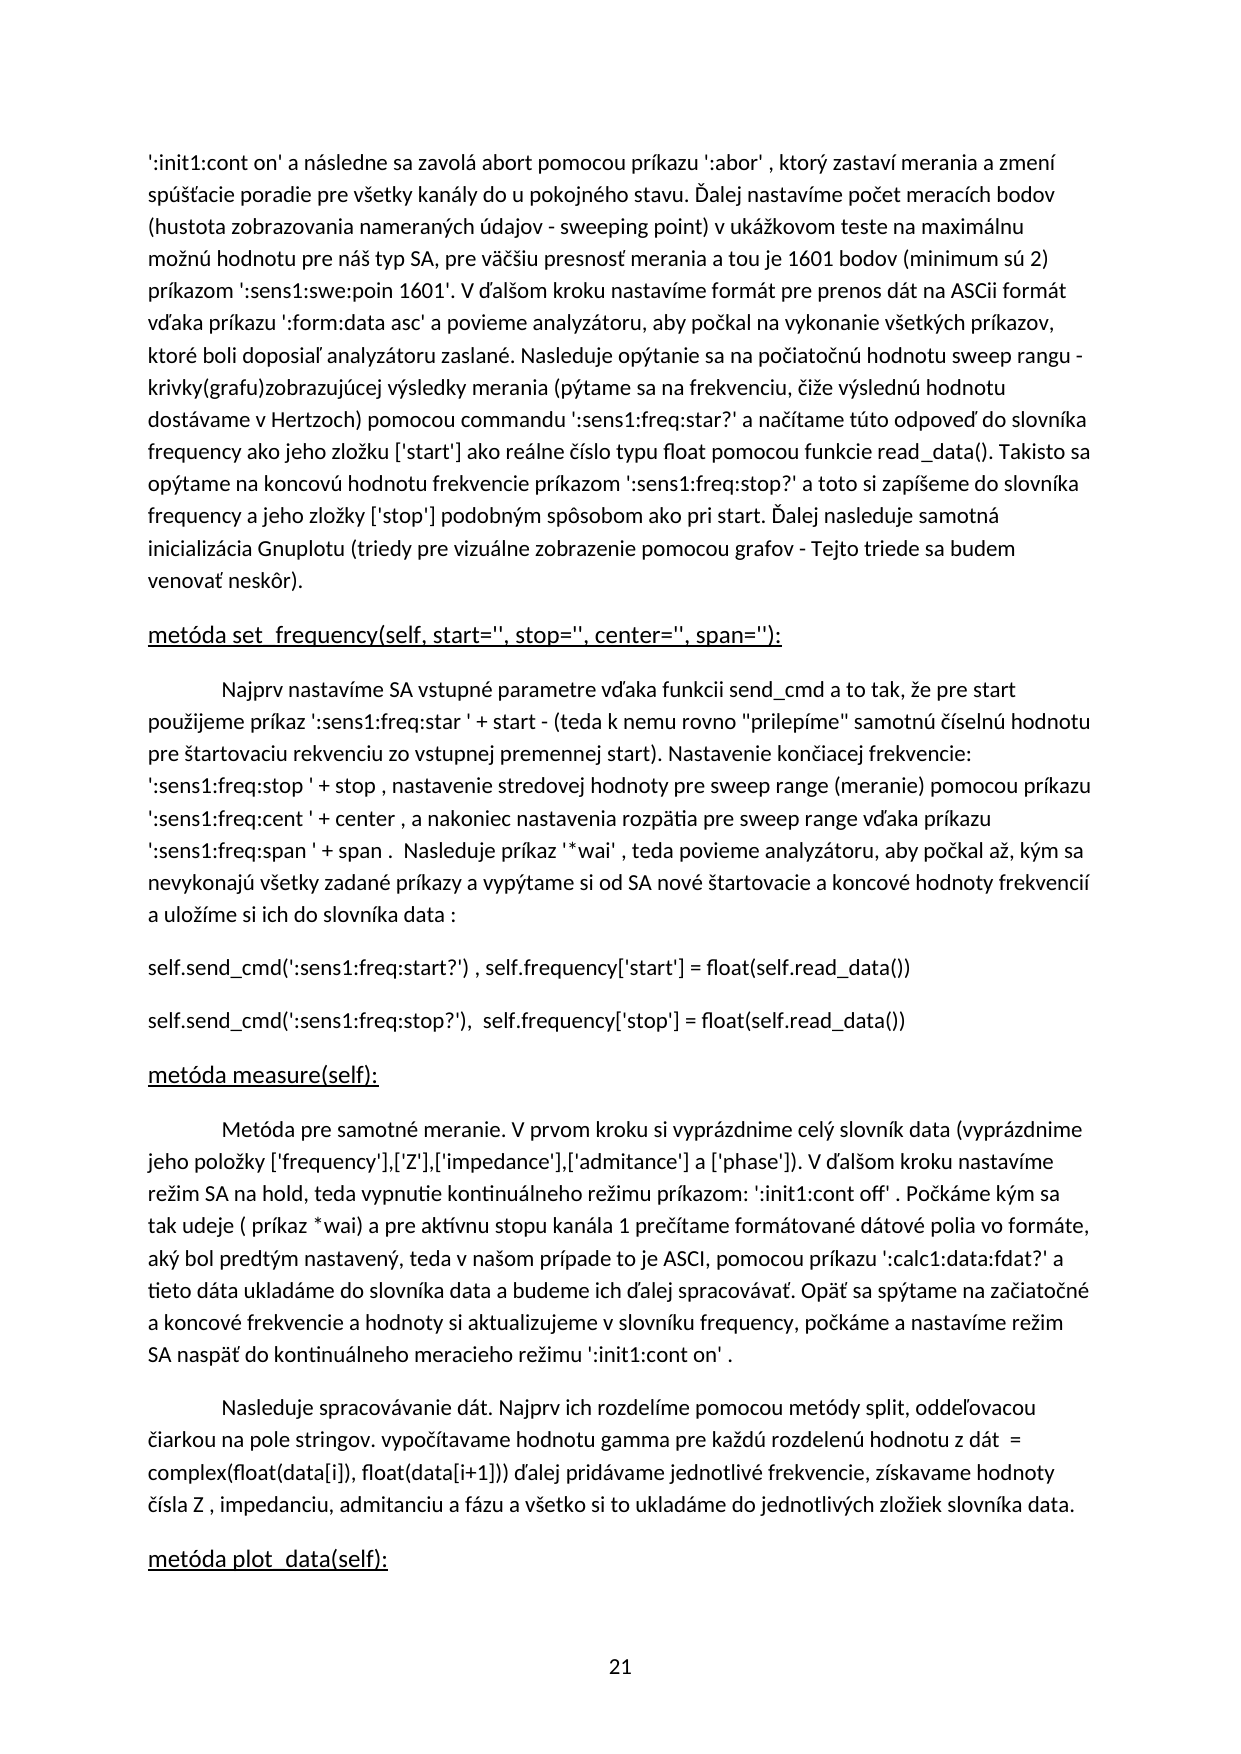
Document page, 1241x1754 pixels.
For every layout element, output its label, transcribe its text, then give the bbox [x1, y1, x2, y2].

text self.send_cmd(':sens1:freq:stop?'), self.frequency['stop'] = float(self.read_data()) [148, 1006, 1093, 1034]
text metóda measure(self): [148, 1059, 1093, 1090]
text self.send_cmd(':sens1:freq:start?') , self.frequency['start'] = float(self.read_data()) [148, 953, 1093, 981]
text metóda plot_data(self): [148, 1543, 1093, 1573]
text metóda set_frequency(self, start='', stop='', center='', span=''): [148, 619, 1093, 649]
text Nasleduje spracovávanie dát. Najprv ich rozdelíme pomocou metódy split, oddeľovacou čiarkou na pole stringov. vypočítavame hodnotu gamma pre každú rozdelenú hodnotu z dát = complex(float(data[i]), float(data[i+1])) ďalej pridávame jednotlivé frekvencie, získavame hodnoty čísla Z , impedanciu, admitanciu a fázu a všetko si to ukladáme do jednotlivých zložiek slovníka data. [148, 1393, 1093, 1518]
text Metóda pre samotné meranie. V prvom kroku si vyprázdnime celý slovník data (vyprázdnime jeho položky ['frequency'],['Z'],['impedance'],['admitance'] a ['phase']). V ďalšom kroku nastavíme režim SA na hold, teda vypnutie kontinuálneho režimu príkazom: ':init1:cont off' . Počkáme kým sa tak udeje ( príkaz *wai) a pre aktívnu stopu kanála 1 prečítame formátované dátové polia vo formáte, aký bol predtým nastavený, teda v našom prípade to je ASCI, pomocou príkazu ':calc1:data:fdat?' a tieto dáta ukladáme do slovníka data a budeme ich ďalej spracovávať. Opäť sa spýtame na začiatočné a koncové frekvencie a hodnoty si aktualizujeme v slovníku frequency, počkáme a nastavíme režim SA naspäť do kontinuálneho meracieho režimu ':init1:cont on' . [148, 1115, 1093, 1368]
text ':init1:cont on' a následne sa zavolá abort pomocou príkazu ':abor' , ktorý zastaví merania a zmení spúšťacie poradie pre všetky kanály do u pokojného stavu. Ďalej nastavíme počet meracích bodov (hustota zobrazovania nameraných údajov - sweeping point) v ukážkovom teste na maximálnu možnú hodnotu pre náš typ SA, pre väčšiu presnosť merania a tou je 1601 bodov (minimum sú 2) príkazom ':sens1:swe:poin 1601'. V ďalšom kroku nastavíme formát pre prenos dát na ASCii formát vďaka príkazu ':form:data asc' a povieme analyzátoru, aby počkal na vykonanie všetkých príkazov, ktoré boli doposiaľ analyzátoru zaslané. Nasleduje opýtanie sa na počiatočnú hodnotu sweep rangu - krivky(grafu)zobrazujúcej výsledky merania (pýtame sa na frekvenciu, čiže výslednú hodnotu dostávame v Hertzoch) pomocou commandu ':sens1:freq:star?' a načítame túto odpoveď do slovníka frequency ako jeho zložku ['start'] ako reálne číslo typu float pomocou funkcie read_data(). Takisto sa opýtame na koncovú hodnotu frekvencie príkazom ':sens1:freq:stop?' a toto si zapíšeme do slovníka frequency a jeho zložky ['stop'] podobným spôsobom ako pri start. Ďalej nasleduje samotná inicializácia Gnuplotu (triedy pre vizuálne zobrazenie pomocou grafov - Tejto triede sa budem venovať neskôr). [148, 148, 1093, 594]
text Najprv nastavíme SA vstupné parametre vďaka funkcii send_cmd a to tak, že pre start použijeme príkaz ':sens1:freq:star ' + start - (teda k nemu rovno "prilepíme" samotnú číselnú hodnotu pre štartovaciu rekvenciu zo vstupnej premennej start). Nastavenie končiacej frekvencie: ':sens1:freq:stop ' + stop , nastavenie stredovej hodnoty pre sweep range (meranie) pomocou príkazu ':sens1:freq:cent ' + center , a nakoniec nastavenia rozpätia pre sweep range vďaka príkazu ':sens1:freq:span ' + span . Nasleduje príkaz '*wai' , teda povieme analyzátoru, aby počkal až, kým sa nevykonajú všetky zadané príkazy a vypýtame si od SA nové štartovacie a koncové hodnoty frekvencií a uložíme si ich do slovníka data : [148, 675, 1093, 928]
